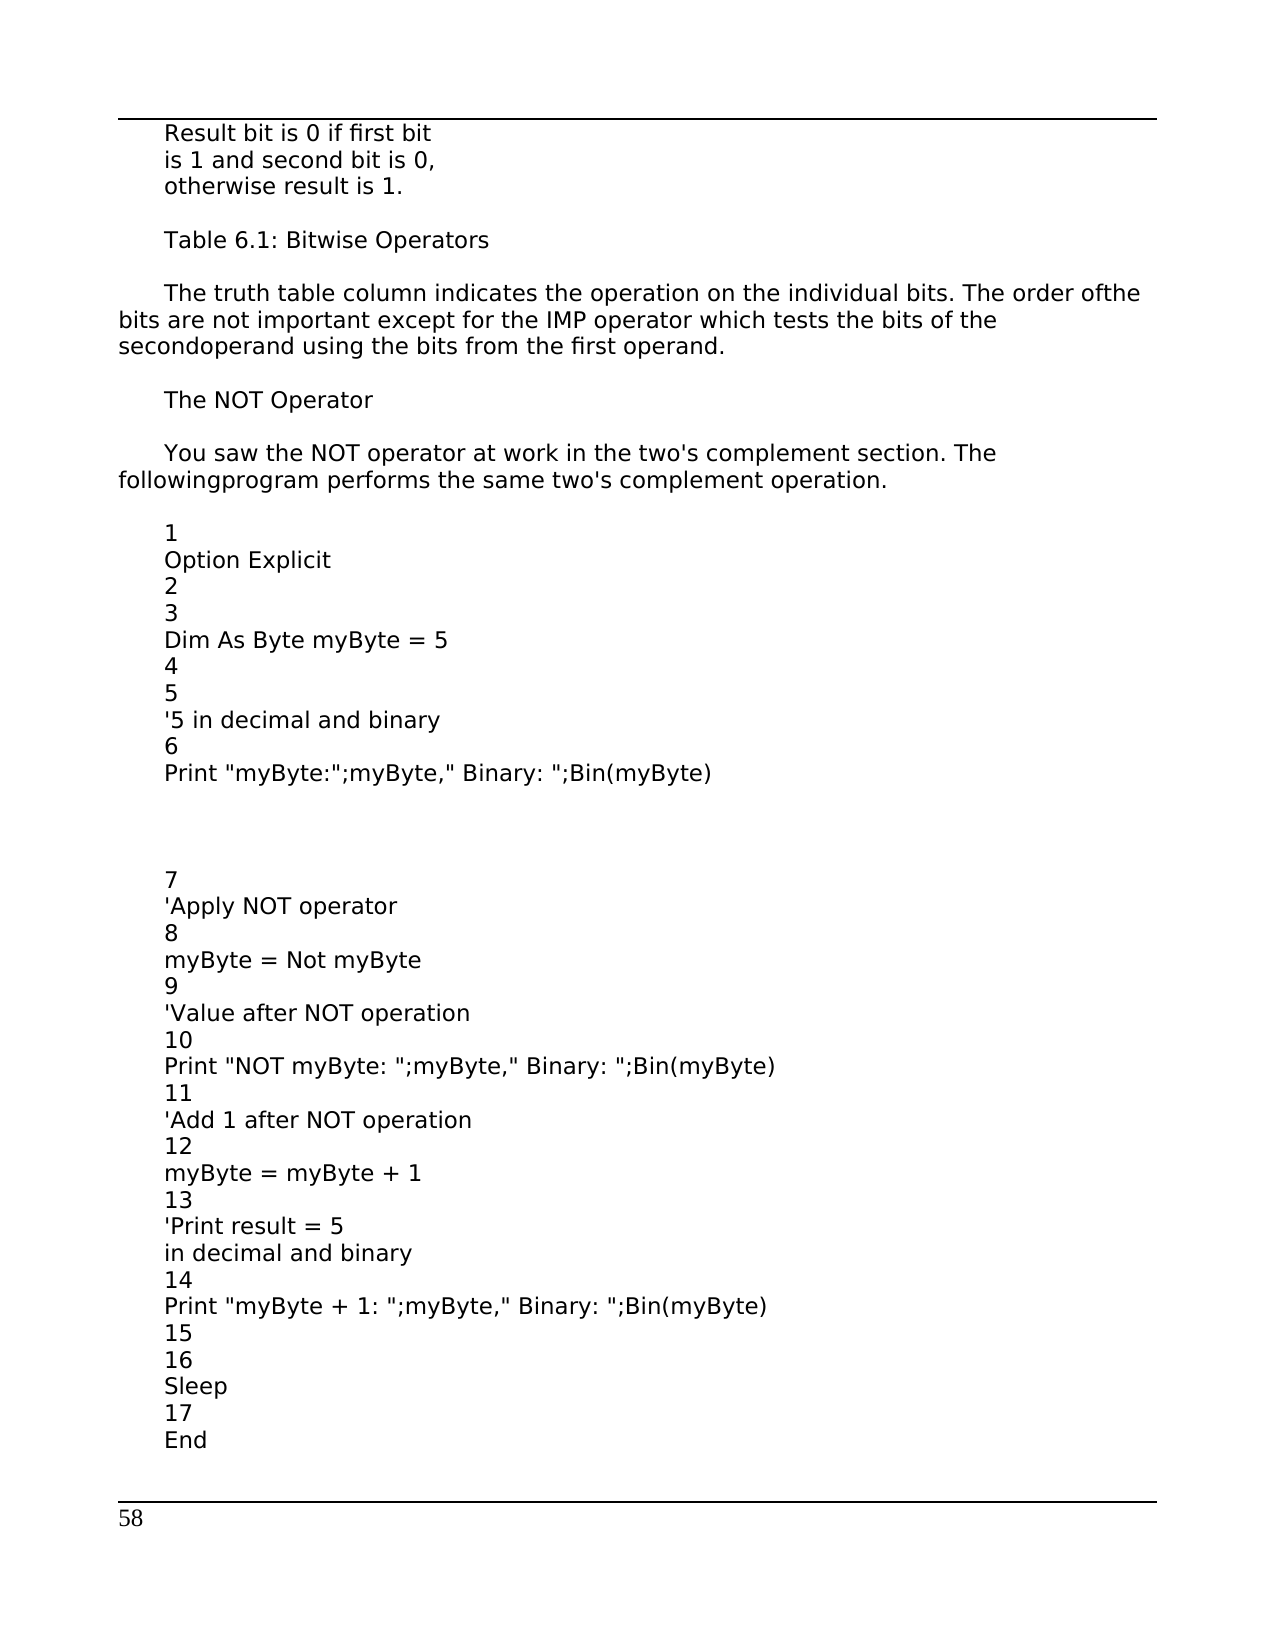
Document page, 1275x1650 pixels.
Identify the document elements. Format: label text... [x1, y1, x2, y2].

text 12 [118, 1133, 1157, 1160]
text 'Add 1 after NOT operation [118, 1107, 1157, 1133]
text in decimal and binary [118, 1240, 1157, 1267]
text The truth table column indicates the operation on the individual bits. The order ofthe bits are not important except for the IMP operator which tests the bits of the secondoperand using the bits from the first operand. [118, 280, 1157, 360]
text 14 [118, 1267, 1157, 1293]
text '5 in decimal and binary [118, 707, 1157, 733]
text You saw the NOT operator at work in the two's complement section. The followingprogram performs the same two's complement operation. [118, 440, 1157, 493]
text Dim As Byte myByte = 5 [118, 627, 1157, 653]
text 3 [118, 600, 1157, 627]
text The NOT Operator [118, 387, 1157, 413]
text 2 [118, 573, 1157, 600]
text 4 [118, 653, 1157, 680]
text 16 [118, 1347, 1157, 1373]
text Option Explicit [118, 547, 1157, 573]
text is 1 and second bit is 0, [118, 147, 1157, 173]
text 7 [118, 867, 1157, 893]
text myByte = Not myByte [118, 947, 1157, 973]
text Result bit is 0 if first bit [118, 120, 1157, 147]
text Table 6.1: Bitwise Operators [118, 227, 1157, 253]
text Print "NOT myByte: ";myByte," Binary: ";Bin(myByte) [118, 1053, 1157, 1080]
text 'Value after NOT operation [118, 1000, 1157, 1027]
text 'Apply NOT operator [118, 893, 1157, 920]
text Print "myByte + 1: ";myByte," Binary: ";Bin(myByte) [118, 1293, 1157, 1320]
text 11 [118, 1080, 1157, 1107]
text otherwise result is 1. [118, 173, 1157, 200]
text 9 [118, 973, 1157, 1000]
text 6 [118, 733, 1157, 760]
text 5 [118, 680, 1157, 707]
text 13 [118, 1187, 1157, 1213]
text 17 [118, 1400, 1157, 1427]
text 'Print result = 5 [118, 1213, 1157, 1240]
text 10 [118, 1027, 1157, 1053]
text 15 [118, 1320, 1157, 1347]
text 1 [118, 520, 1157, 547]
text Print "myByte:";myByte," Binary: ";Bin(myByte) [118, 760, 1157, 787]
text myByte = myByte + 1 [118, 1160, 1157, 1187]
text End [118, 1427, 1157, 1453]
text Sleep [118, 1373, 1157, 1400]
text 8 [118, 920, 1157, 947]
